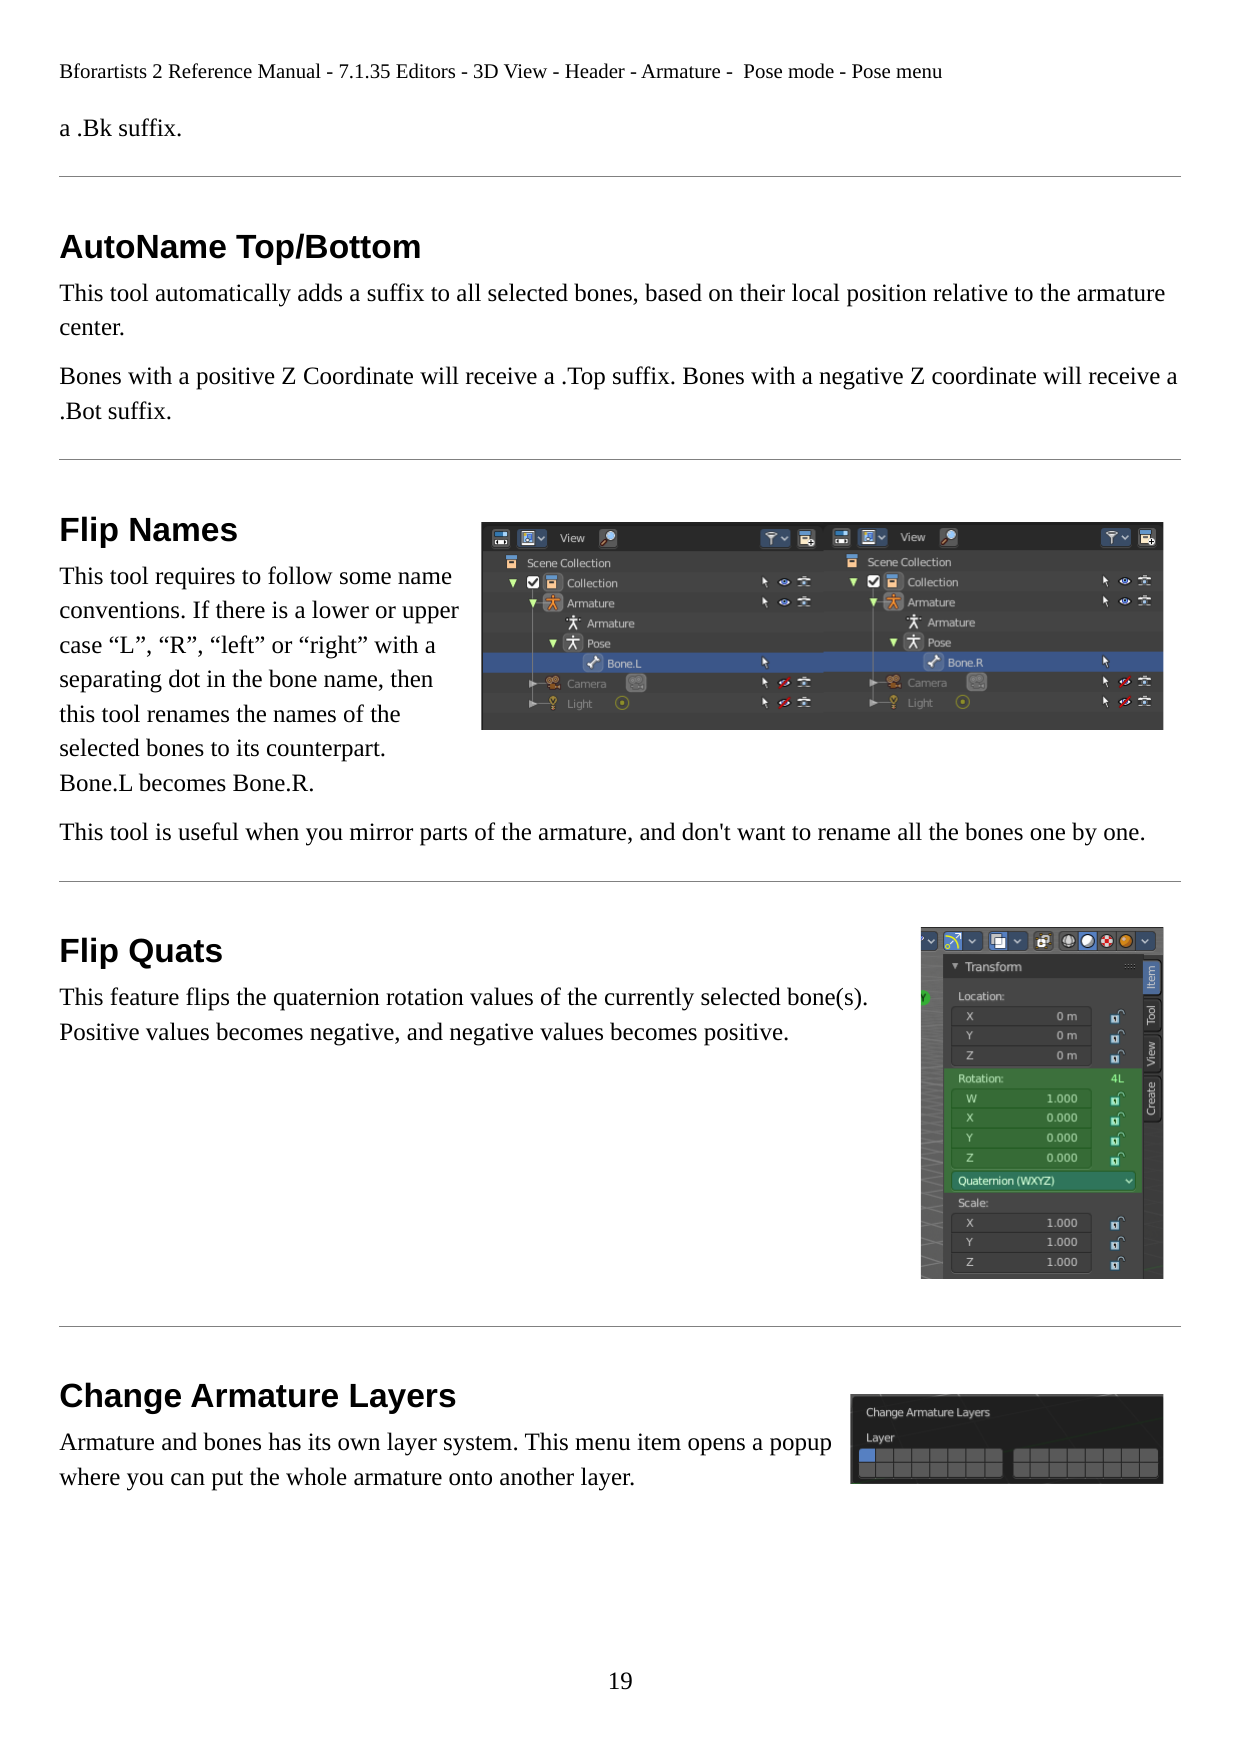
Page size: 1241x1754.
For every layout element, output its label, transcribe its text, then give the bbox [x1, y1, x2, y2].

subtitle AutoName Top/Bottom [59, 227, 1181, 265]
subtitle [1164, 931, 1181, 970]
text This tool requires to follow some name conventions. If there is a lower or upper case “L”, “R”, “left” or “right” with a separating dot in the bone name, then this tool renames the names of the selected bones to its counterpart. Bone.L becomes Bone.R. [59, 561, 1181, 797]
subtitle Flip Names [59, 510, 1181, 548]
text Bones with a positive Z Coordinate will receive a .Top suffix. Bones with a negative Z coordinate will receive a .Bot suffix. [59, 361, 1181, 424]
subtitle Change Armature Layers [59, 1376, 1181, 1415]
text Armature and bones has its own layer system. This menu item opens a popup where you can put the whole armature onto another layer. [59, 1427, 1181, 1490]
picture [920, 927, 1164, 1279]
picture [481, 522, 1164, 730]
subtitle Flip Quats [59, 931, 920, 970]
text This feature flips the quaternion rotation values of the currently selected bone(s). Positive values becomes negative, and negative values becomes positive. [59, 982, 920, 1045]
text a .Bk suffix. [59, 113, 1181, 141]
picture [850, 1394, 1164, 1484]
text This tool automatically adds a suffix to all selected bones, based on their local position relative to the armature center. [59, 278, 1181, 341]
text This tool is useful when you mirror parts of the armature, and don't want to rename all the bones one by one. [59, 817, 1181, 846]
